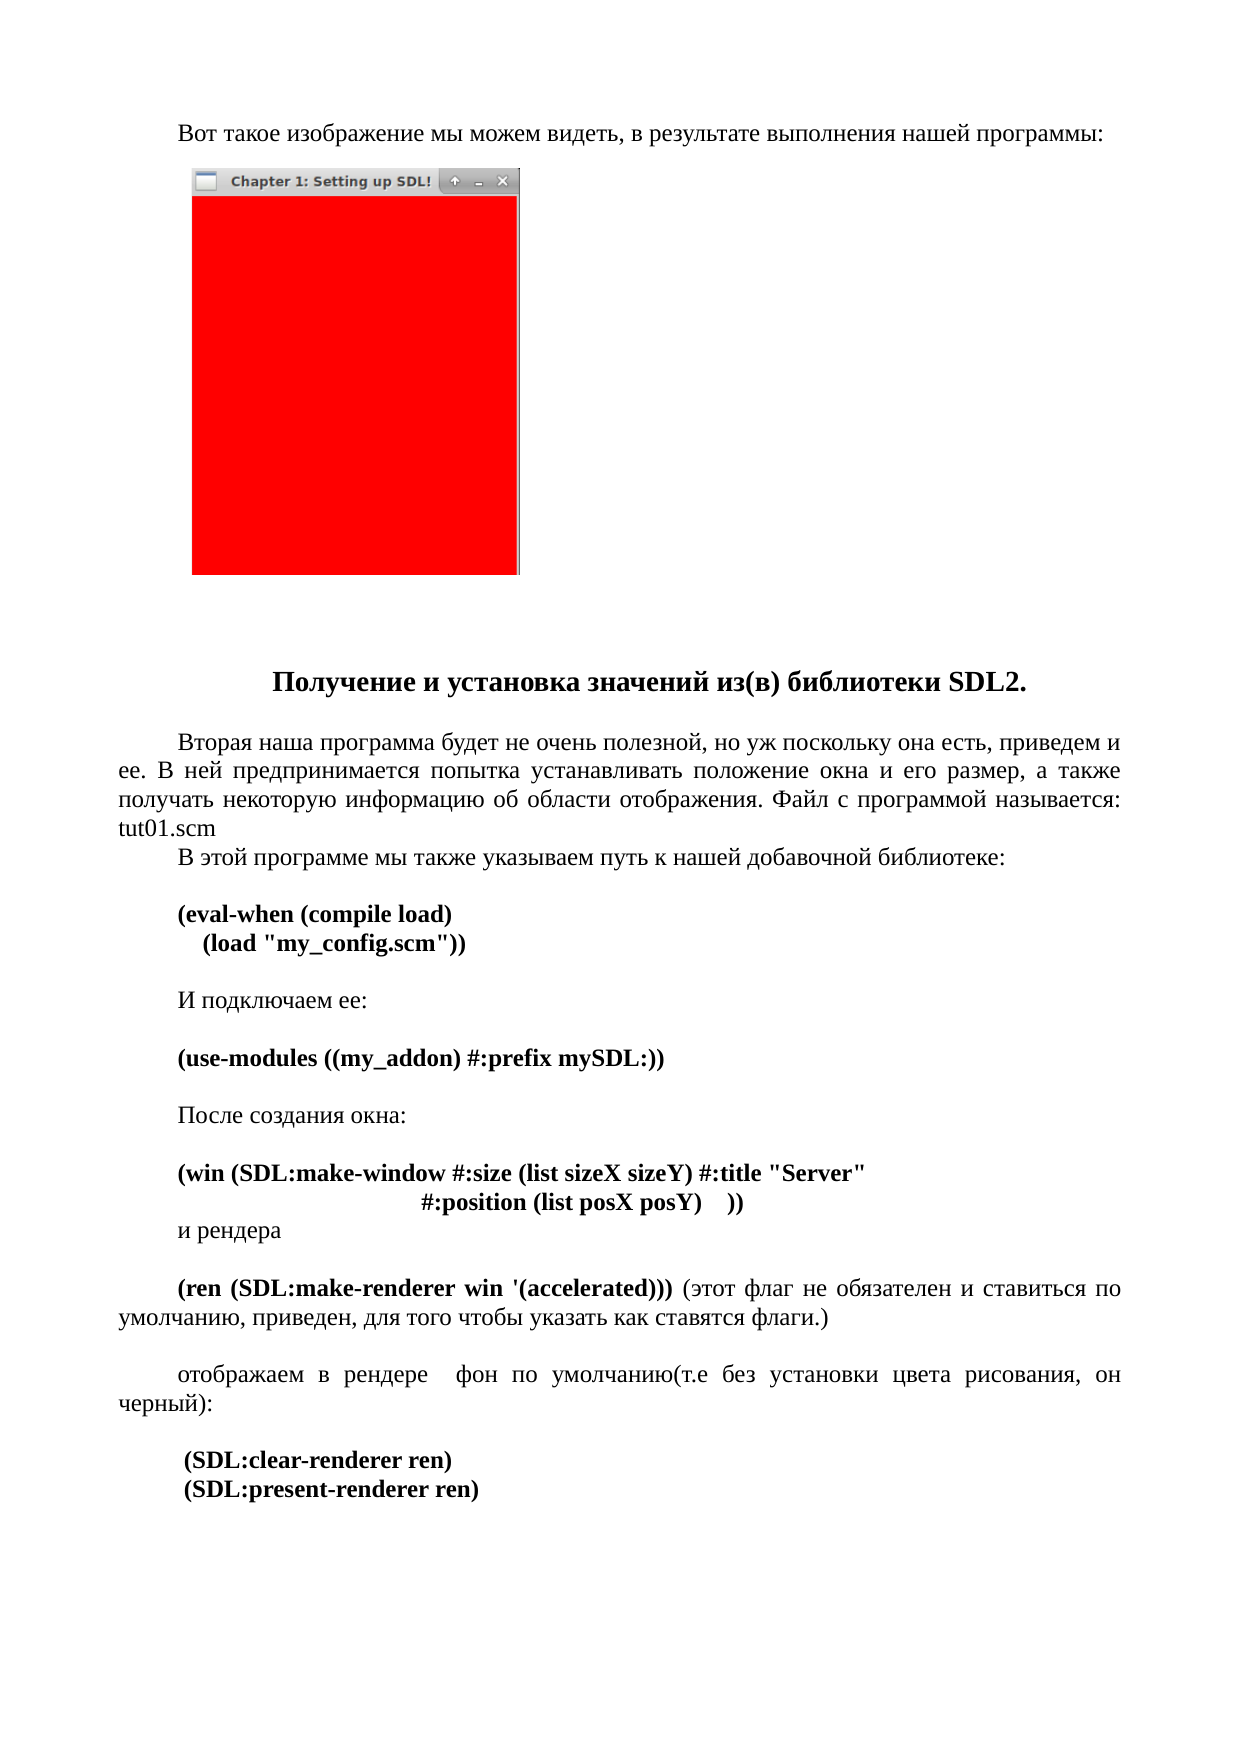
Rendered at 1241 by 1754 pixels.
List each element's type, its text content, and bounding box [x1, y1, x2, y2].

text отображаем в рендере фон по умолчанию(т.е без установки цвета рисования, он черный): [118, 1359, 1122, 1417]
text Вторая наша программа будет не очень полезной, но уж поскольку она есть, приведем и ее. В ней предпринимается попытка устанавливать положение окна и его размер, а также получать некоторую информацию об области отображения. Файл с программой называется: tut01.scm [118, 727, 1122, 842]
text Вот такое изображение мы можем видеть, в результате выполнения нашей программы: [118, 118, 1122, 147]
text (use-modules ((my_addon) #:prefix mySDL:)) [118, 1043, 1122, 1072]
text (win (SDL:make-window #:size (list sizeX sizeY) #:title "Server" [118, 1158, 1122, 1187]
text (load "my_config.scm")) [118, 928, 1122, 957]
text (SDL:present-renderer ren) [118, 1474, 1122, 1503]
text И подключаем ее: [118, 985, 1122, 1014]
text После создания окна: [118, 1100, 1122, 1129]
text (eval-when (compile load) [118, 899, 1122, 928]
text (ren (SDL:make-renderer win '(accelerated))) (этот флаг не обязателен и ставиться по умолчанию, приведен, для того чтобы указать как ставятся флаги.) [118, 1273, 1122, 1330]
text (SDL:clear-renderer ren) [118, 1445, 1122, 1474]
text Получение и установка значений из(в) библиотеки SDL2. [118, 664, 1122, 698]
text В этой программе мы также указываем путь к нашей добавочной библиотеке: [118, 842, 1122, 870]
picture [191, 168, 520, 575]
text и рендера [118, 1215, 1122, 1244]
text #:position (list posX posY) )) [118, 1187, 1122, 1215]
